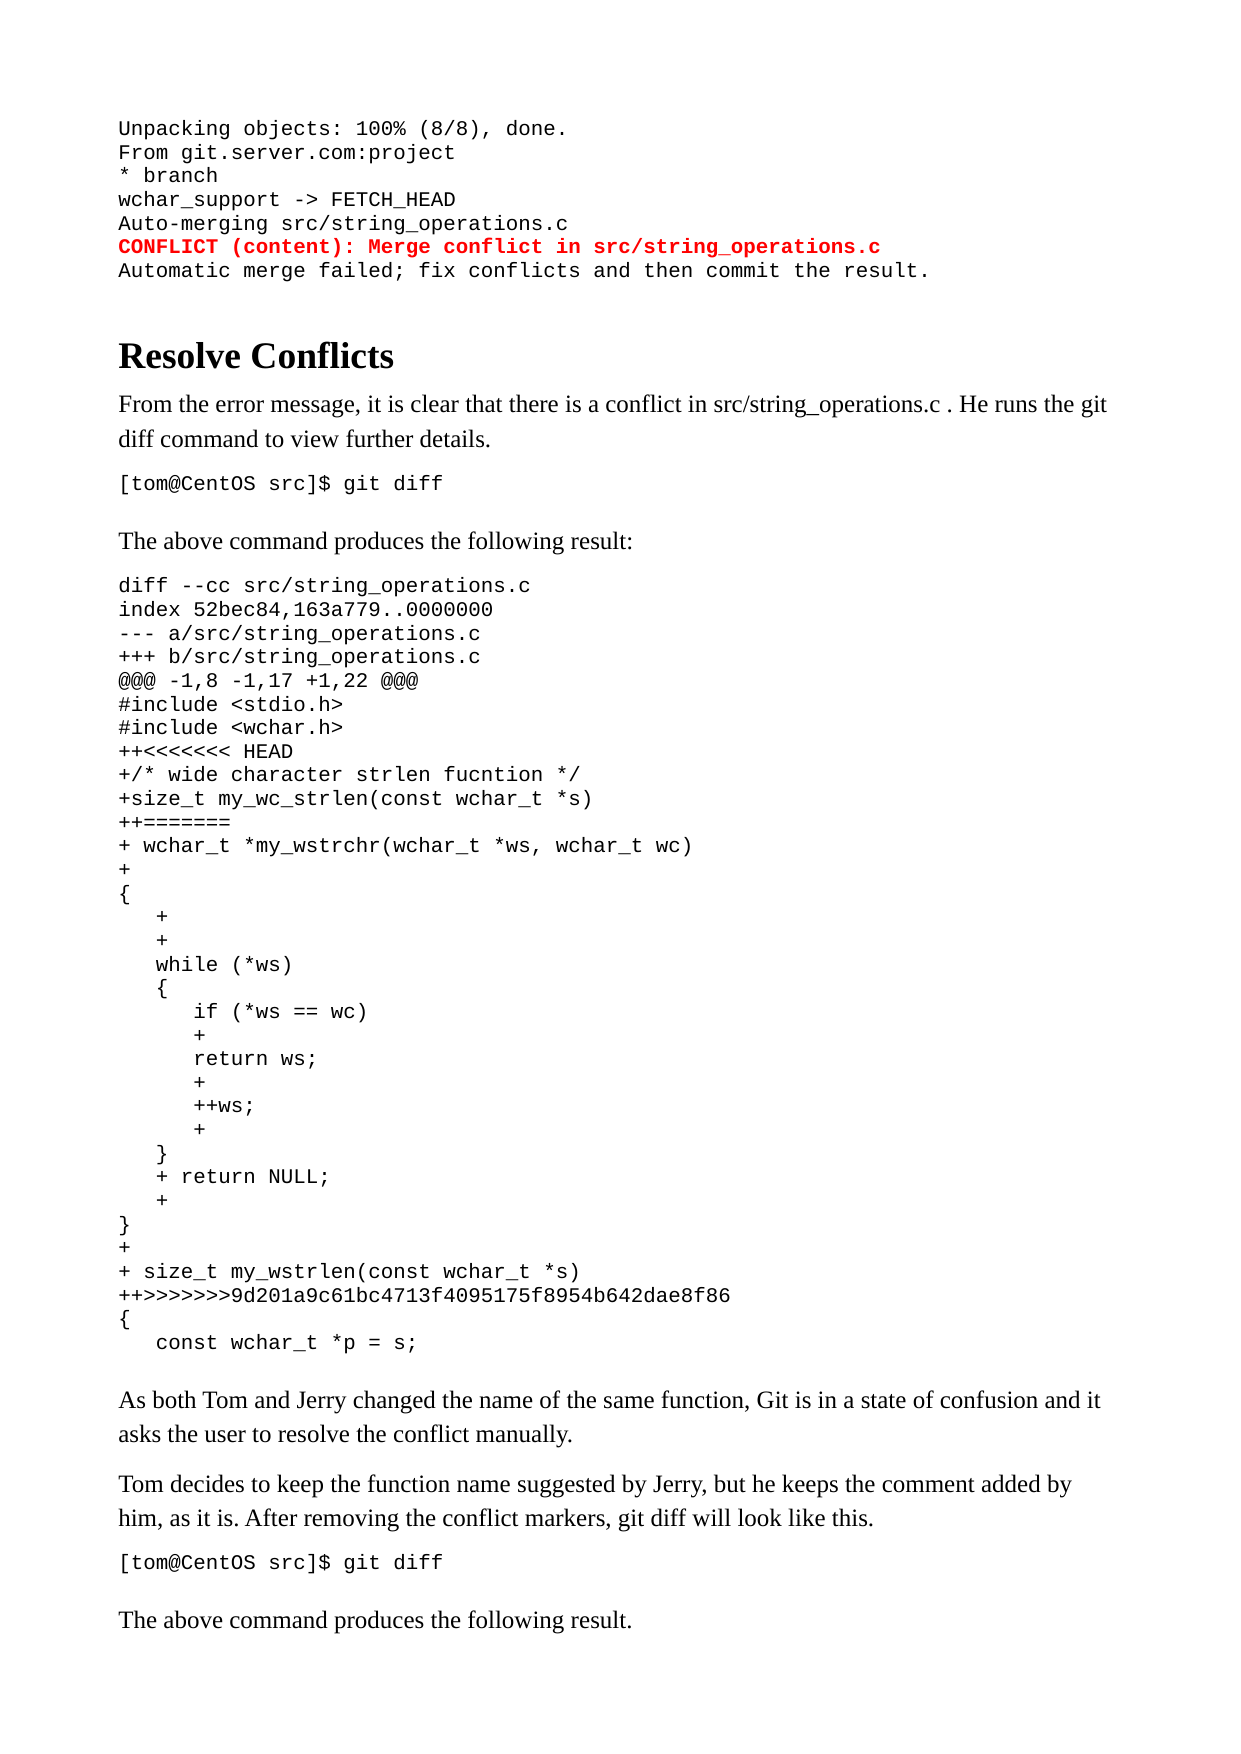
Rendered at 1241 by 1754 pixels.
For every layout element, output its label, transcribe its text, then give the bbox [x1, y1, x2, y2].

text + wchar_t *my_wstrchr(wchar_t *ws, wchar_t wc) [118, 835, 1122, 859]
text } [118, 1143, 1122, 1166]
text ++======= [118, 812, 1122, 835]
text The above command produces the following result: [118, 526, 1122, 555]
text --- a/src/string_operations.c [118, 623, 1122, 646]
text The above command produces the following result. [118, 1605, 1122, 1634]
text @@@ -1,8 -1,17 +1,22 @@@ [118, 670, 1122, 693]
text [tom@CentOS src]$ git diff [118, 473, 1122, 497]
text + [118, 1072, 1122, 1096]
text { [118, 883, 1122, 906]
text + [118, 906, 1122, 930]
text CONFLICT (content): Merge conflict in src/string_operations.c [118, 236, 1122, 260]
text index 52bec84,163a779..0000000 [118, 599, 1122, 623]
text #include <stdio.h> [118, 693, 1122, 717]
text [tom@CentOS src]$ git diff [118, 1552, 1122, 1576]
text const wchar_t *p = s; [118, 1332, 1122, 1356]
text Auto-merging src/string_operations.c [118, 213, 1122, 236]
text + [118, 1119, 1122, 1143]
text +size_t my_wc_strlen(const wchar_t *s) [118, 788, 1122, 812]
subtitle Resolve Conflicts [118, 334, 1122, 377]
text Tom decides to keep the function name suggested by Jerry, but he keeps the comment added by him, as it is. After removing the conflict markers, git diff will look like this. [118, 1469, 1122, 1532]
text ++>>>>>>>9d201a9c61bc4713f4095175f8954b642dae8f86 [118, 1285, 1122, 1308]
text + [118, 930, 1122, 954]
text +/* wide character strlen fucntion */ [118, 764, 1122, 788]
text + [118, 1237, 1122, 1261]
text #include <wchar.h> [118, 717, 1122, 741]
text return ws; [118, 1048, 1122, 1072]
text + return NULL; [118, 1166, 1122, 1190]
text Unpacking objects: 100% (8/8), done. [118, 118, 1122, 142]
text +++ b/src/string_operations.c [118, 646, 1122, 670]
text { [118, 1308, 1122, 1332]
text From the error message, it is clear that there is a conflict in src/string_operations.c . He runs the git diff command to view further details. [118, 389, 1122, 453]
text From git.server.com:project [118, 142, 1122, 165]
text ++<<<<<<< HEAD [118, 741, 1122, 764]
text diff --cc src/string_operations.c [118, 575, 1122, 599]
text + [118, 1024, 1122, 1048]
text } [118, 1214, 1122, 1237]
text wchar_support -> FETCH_HEAD [118, 189, 1122, 213]
text * branch [118, 165, 1122, 189]
text As both Tom and Jerry changed the name of the same function, Git is in a state of confusion and it asks the user to resolve the conflict manually. [118, 1385, 1122, 1448]
text + [118, 1190, 1122, 1214]
text if (*ws == wc) [118, 1001, 1122, 1024]
text ++ws; [118, 1096, 1122, 1119]
text Automatic merge failed; fix conflicts and then commit the result. [118, 260, 1122, 284]
text { [118, 977, 1122, 1001]
text + size_t my_wstrlen(const wchar_t *s) [118, 1261, 1122, 1285]
text + [118, 859, 1122, 883]
text while (*ws) [118, 954, 1122, 977]
